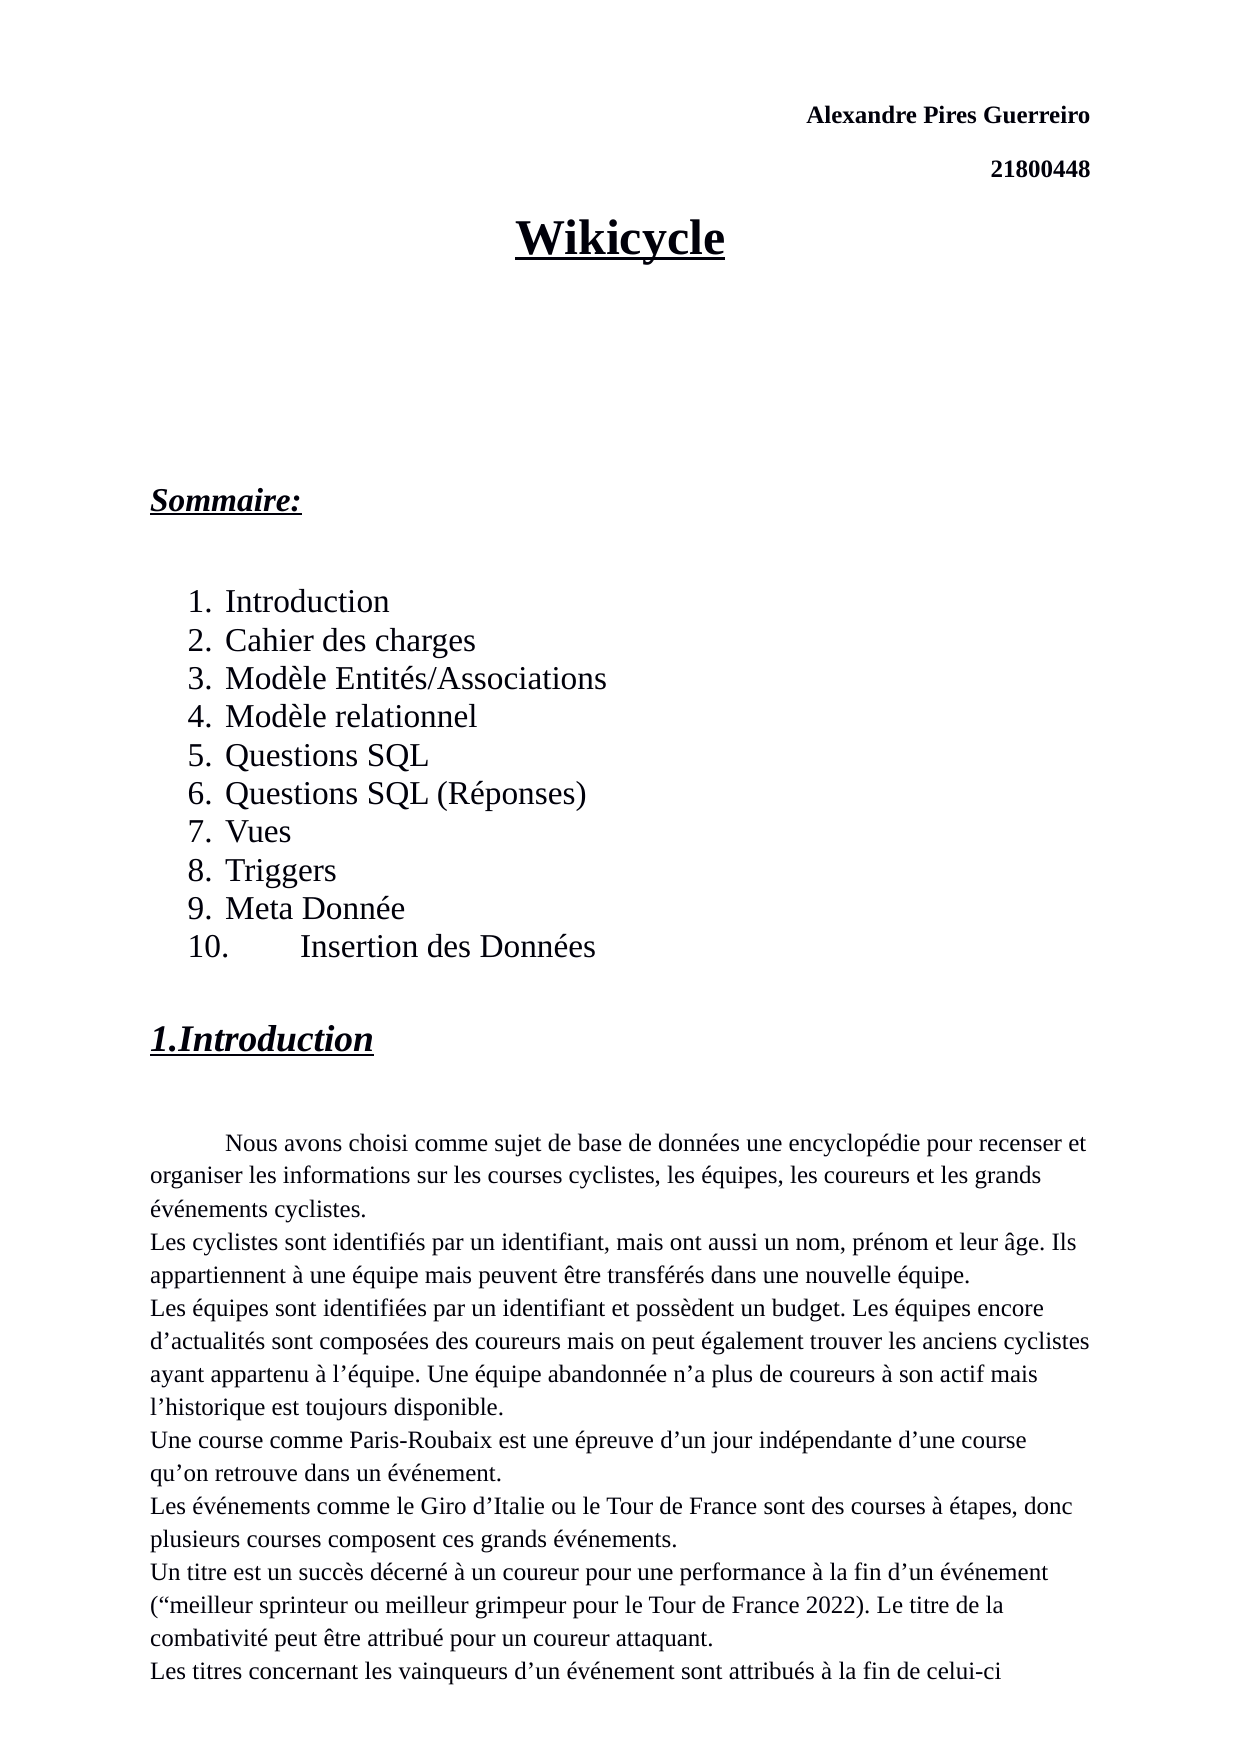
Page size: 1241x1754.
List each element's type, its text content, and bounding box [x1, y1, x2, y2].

text 1.Introduction [150, 1016, 1090, 1059]
list Modèle Entités/Associations [187, 658, 1090, 697]
list Meta Donnée [187, 888, 1090, 927]
text Les équipes sont identifiées par un identifiant et possèdent un budget. Les équipes encore d’actualités sont composées des coureurs mais on peut également trouver les anciens cyclistes ayant appartenu à l’équipe. Une équipe abandonnée n’a plus de coureurs à son actif mais l’historique est toujours disponible. [150, 1293, 1090, 1421]
text Un titre est un succès décerné à un coureur pour une performance à la fin d’un événement (“meilleur sprinteur ou meilleur grimpeur pour le Tour de France 2022). Le titre de la combativité peut être attribué pour un coureur attaquant. [150, 1557, 1090, 1652]
list Modèle relationnel [187, 697, 1090, 735]
text Une course comme Paris-Roubaix est une épreuve d’un jour indépendante d’une course qu’on retrouve dans un événement. [150, 1425, 1090, 1487]
text Alexandre Pires Guerreiro [150, 100, 1090, 129]
list Vues [187, 812, 1090, 850]
list Questions SQL (Réponses) [187, 773, 1090, 812]
text Les événements comme le Giro d’Italie ou le Tour de France sont des courses à étapes, donc plusieurs courses composent ces grands événements. [150, 1491, 1090, 1553]
list Introduction [187, 582, 1090, 620]
text Nous avons choisi comme sujet de base de données une encyclopédie pour recenser et organiser les informations sur les courses cyclistes, les équipes, les coureurs et les grands événements cyclistes. [150, 1128, 1090, 1222]
list Questions SQL [187, 735, 1090, 773]
list Insertion des Données [187, 927, 1090, 965]
text Sommaire: [150, 480, 1090, 518]
text 21800448 [150, 154, 1090, 182]
list Triggers [187, 850, 1090, 888]
list Cahier des charges [187, 620, 1090, 658]
text Les titres concernant les vainqueurs d’un événement sont attribués à la fin de celui-ci [150, 1656, 1090, 1685]
text Wikicycle [150, 207, 1090, 265]
text Les cyclistes sont identifiés par un identifiant, mais ont aussi un nom, prénom et leur âge. Ils appartiennent à une équipe mais peuvent être transférés dans une nouvelle équipe. [150, 1227, 1090, 1288]
